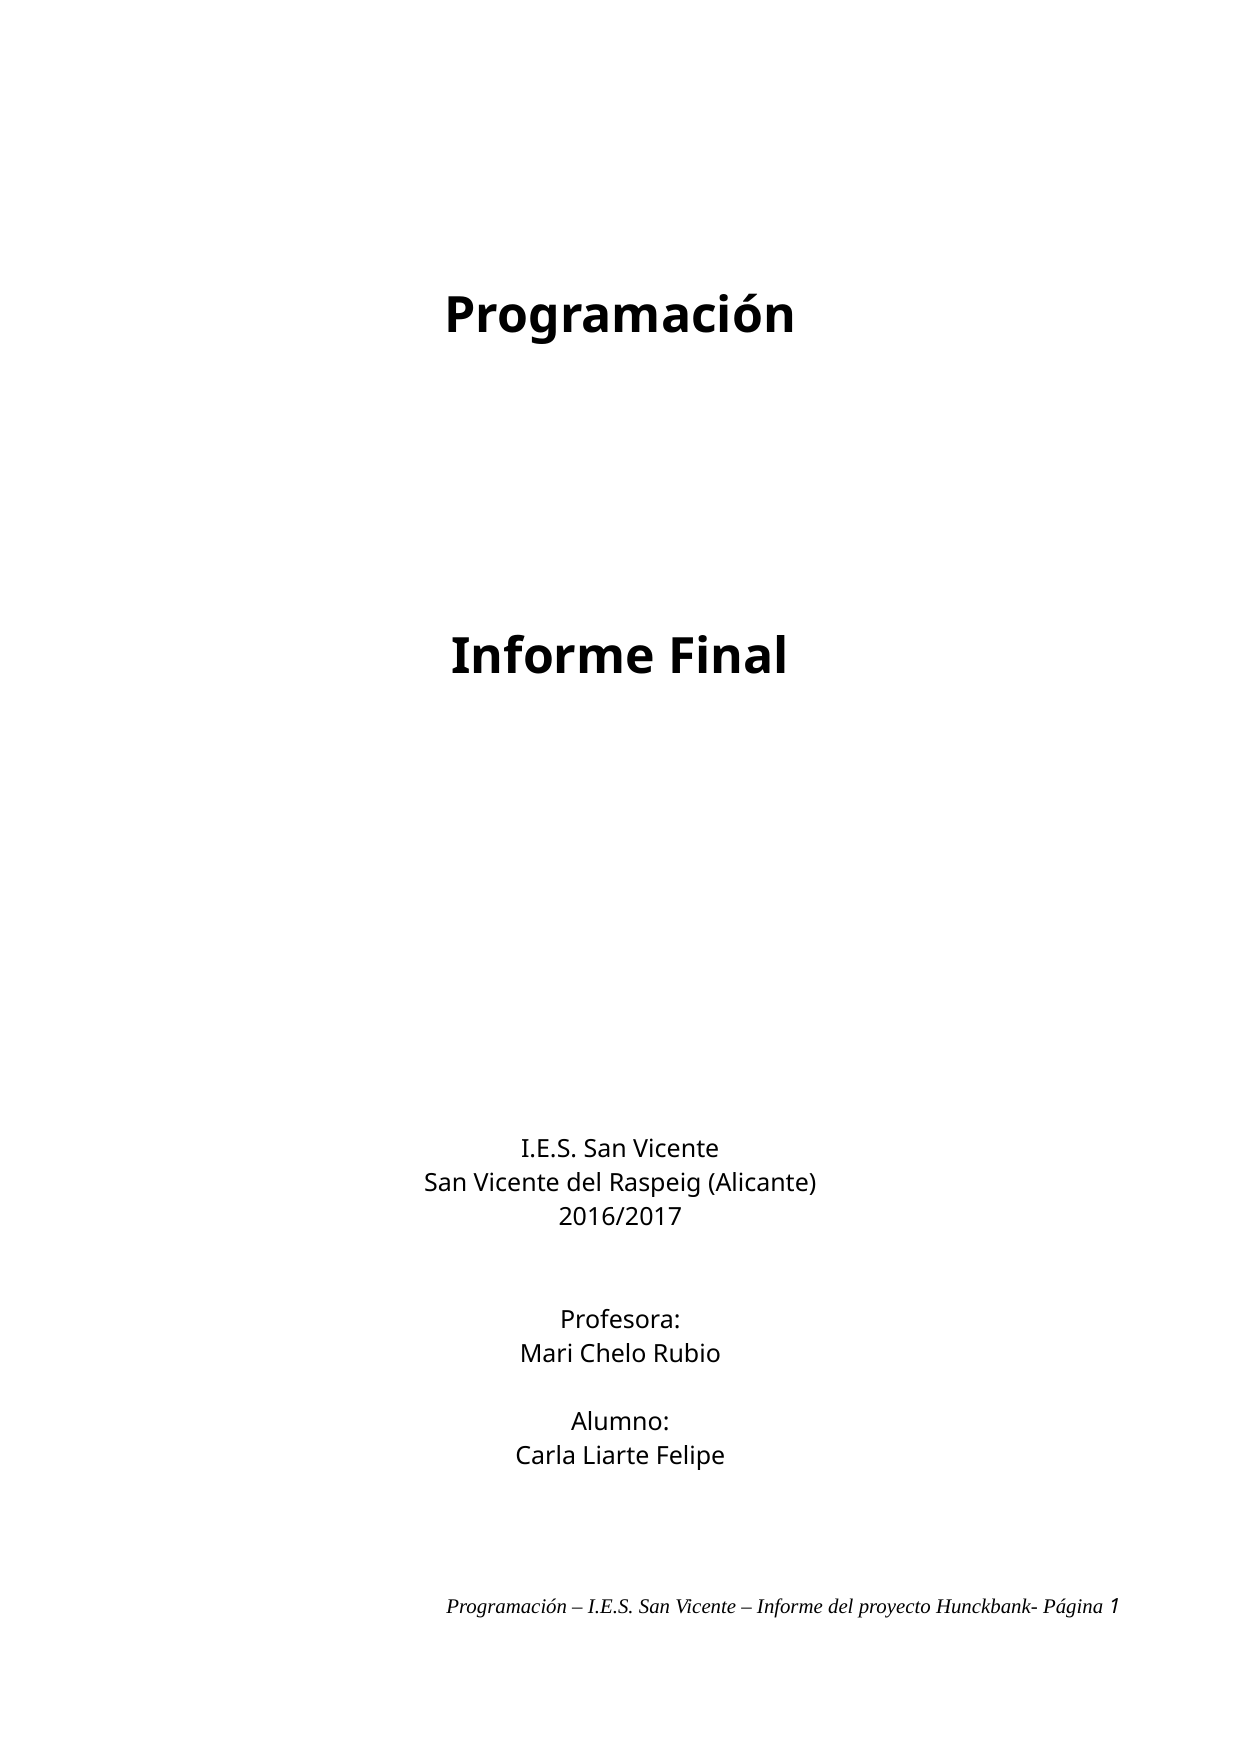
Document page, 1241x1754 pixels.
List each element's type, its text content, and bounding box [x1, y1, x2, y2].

text Profesora: [118, 1301, 1122, 1335]
text Mari Chelo Rubio [118, 1335, 1122, 1369]
text San Vicente del Raspeig (Alicante) [118, 1165, 1122, 1199]
text 2016/2017 [118, 1199, 1122, 1233]
text Alumno: [118, 1403, 1122, 1437]
list Informe Final [118, 620, 1122, 688]
list Programación [118, 279, 1122, 347]
text I.E.S. San Vicente [118, 1131, 1122, 1165]
text Carla Liarte Felipe [118, 1437, 1122, 1472]
